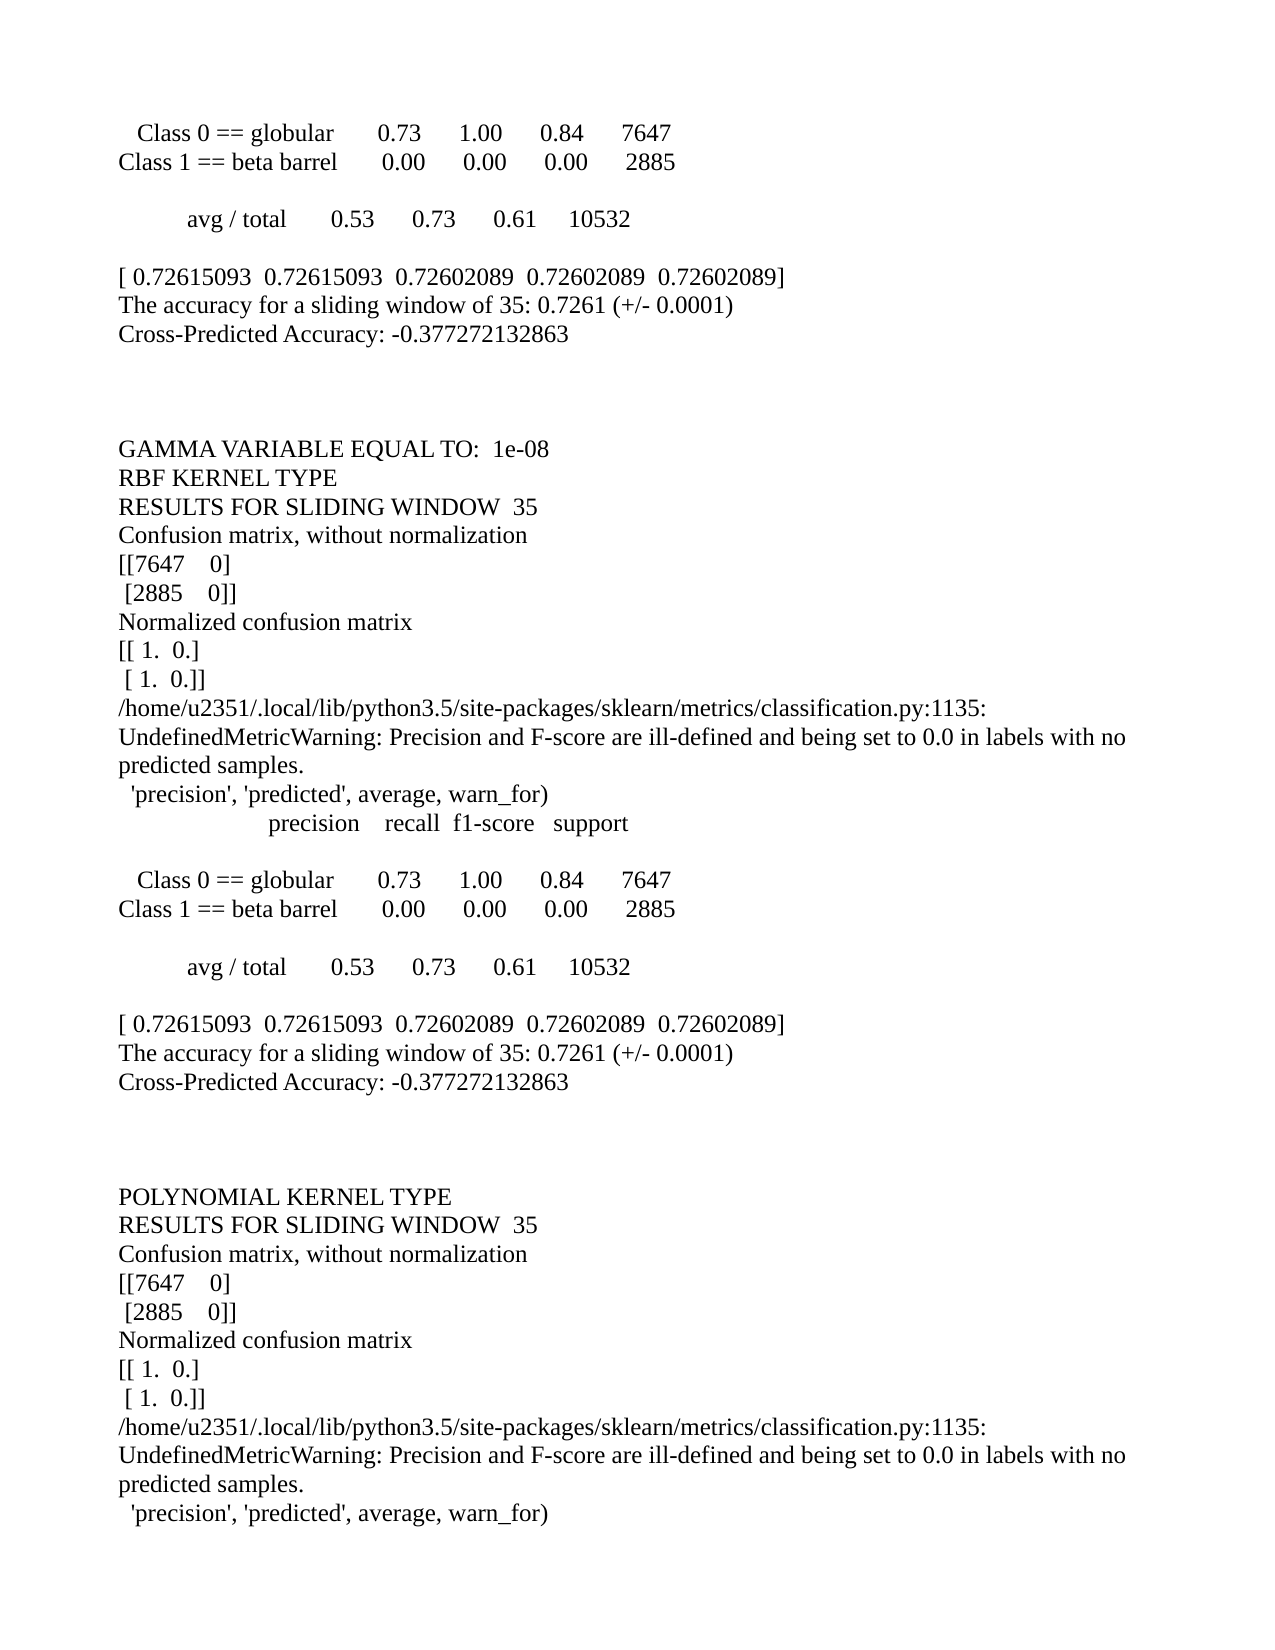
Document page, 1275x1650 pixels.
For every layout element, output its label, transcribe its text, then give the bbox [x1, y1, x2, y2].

text 'precision', 'predicted', average, warn_for) [118, 1498, 1157, 1527]
text [[ 1. 0.] [118, 1354, 1157, 1383]
text Cross-Predicted Accuracy: -0.377272132863 [118, 1067, 1157, 1096]
text 'precision', 'predicted', average, warn_for) [118, 779, 1157, 808]
text avg / total 0.53 0.73 0.61 10532 [118, 204, 1157, 233]
text Normalized confusion matrix [118, 607, 1157, 636]
text GAMMA VARIABLE EQUAL TO: 1e-08 [118, 434, 1157, 463]
text [2885 0]] [118, 578, 1157, 607]
text [[7647 0] [118, 549, 1157, 578]
text POLYNOMIAL KERNEL TYPE [118, 1182, 1157, 1211]
text /home/u2351/.local/lib/python3.5/site-packages/sklearn/metrics/classification.py:1135: UndefinedMetricWarning: Precision and F-score are ill-defined and being set to 0.0 in labels with no predicted samples. [118, 693, 1157, 779]
text RBF KERNEL TYPE [118, 463, 1157, 492]
text [[7647 0] [118, 1268, 1157, 1297]
text [ 1. 0.]] [118, 1383, 1157, 1412]
text avg / total 0.53 0.73 0.61 10532 [118, 952, 1157, 981]
text [ 1. 0.]] [118, 664, 1157, 693]
text Confusion matrix, without normalization [118, 1239, 1157, 1268]
text /home/u2351/.local/lib/python3.5/site-packages/sklearn/metrics/classification.py:1135: UndefinedMetricWarning: Precision and F-score are ill-defined and being set to 0.0 in labels with no predicted samples. [118, 1412, 1157, 1498]
text Class 1 == beta barrel 0.00 0.00 0.00 2885 [118, 894, 1157, 923]
text [2885 0]] [118, 1297, 1157, 1326]
text [ 0.72615093 0.72615093 0.72602089 0.72602089 0.72602089] [118, 262, 1157, 291]
text Class 1 == beta barrel 0.00 0.00 0.00 2885 [118, 147, 1157, 176]
text Confusion matrix, without normalization [118, 521, 1157, 549]
text Cross-Predicted Accuracy: -0.377272132863 [118, 319, 1157, 348]
text Normalized confusion matrix [118, 1326, 1157, 1354]
text The accuracy for a sliding window of 35: 0.7261 (+/- 0.0001) [118, 291, 1157, 319]
text RESULTS FOR SLIDING WINDOW 35 [118, 1211, 1157, 1239]
text RESULTS FOR SLIDING WINDOW 35 [118, 492, 1157, 521]
text [[ 1. 0.] [118, 636, 1157, 664]
text Class 0 == globular 0.73 1.00 0.84 7647 [118, 866, 1157, 894]
text The accuracy for a sliding window of 35: 0.7261 (+/- 0.0001) [118, 1038, 1157, 1067]
text Class 0 == globular 0.73 1.00 0.84 7647 [118, 118, 1157, 147]
text [ 0.72615093 0.72615093 0.72602089 0.72602089 0.72602089] [118, 1009, 1157, 1038]
text precision recall f1-score support [118, 808, 1157, 837]
